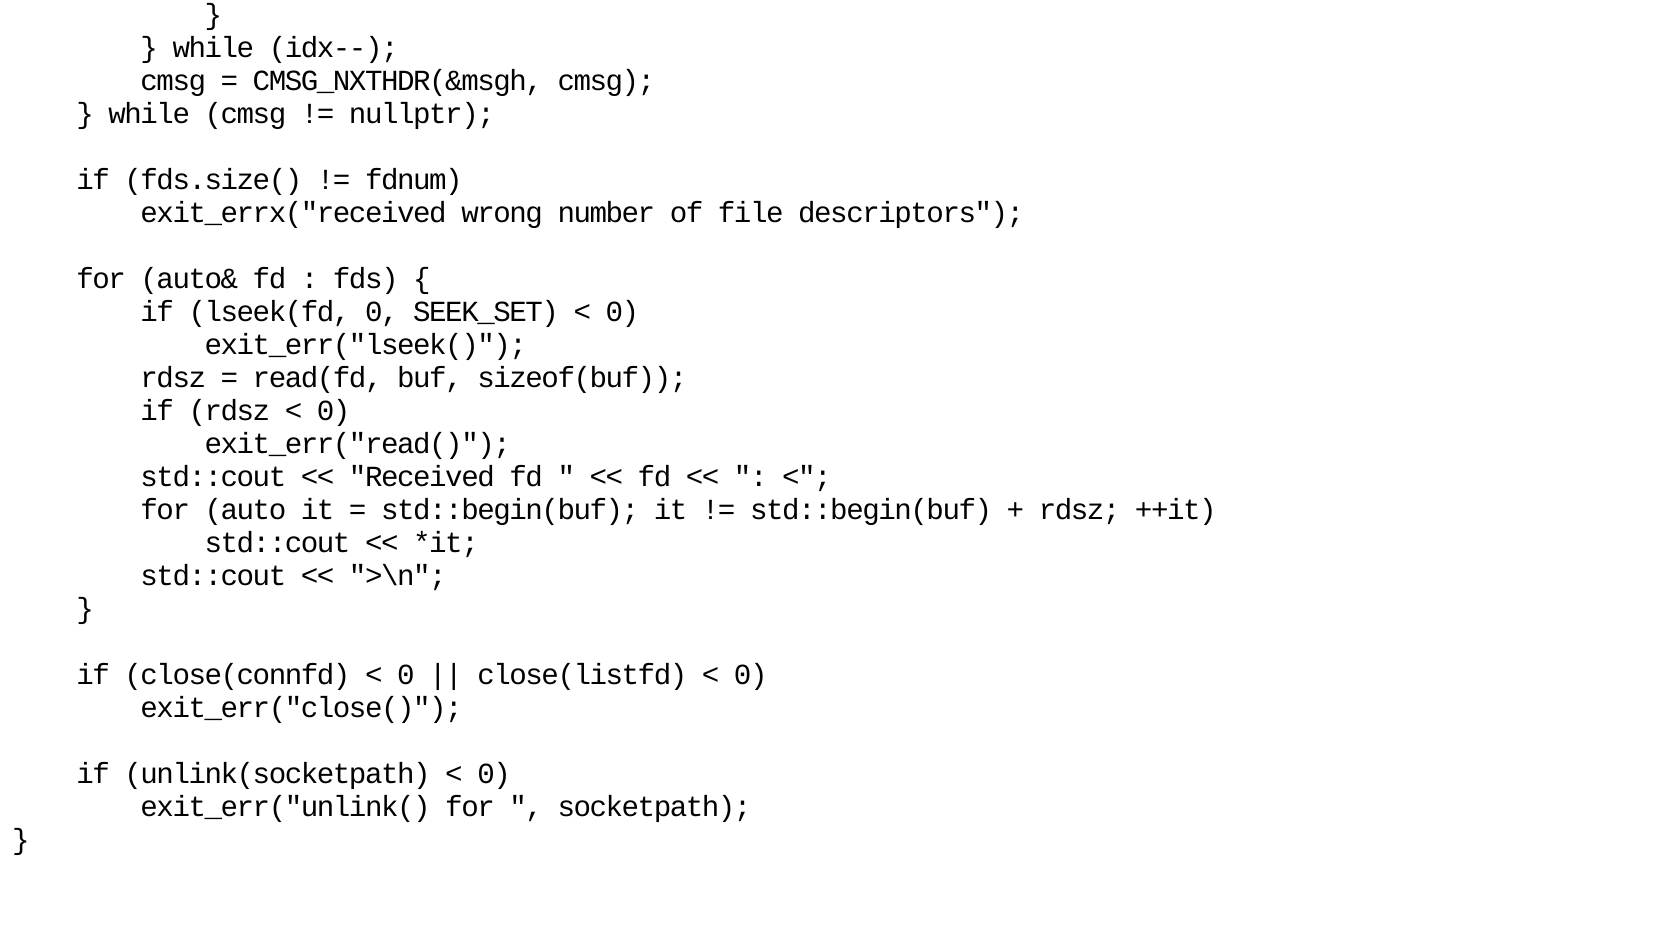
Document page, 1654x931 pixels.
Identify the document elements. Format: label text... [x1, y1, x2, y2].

text for (auto it = std::begin(buf); it != std::begin(buf) + rdsz; ++it) [12, 495, 1642, 528]
text if (fds.size() != fdnum) [12, 165, 1642, 198]
text exit_err("unlink() for ", socketpath); [12, 792, 1642, 826]
text } while (cmsg != nullptr); [12, 99, 1642, 132]
text } [12, 0, 1642, 33]
text if (unlink(socketpath) < 0) [12, 759, 1642, 792]
text exit_err("lseek()"); [12, 330, 1642, 363]
text for (auto& fd : fds) { [12, 264, 1642, 297]
text cmsg = CMSG_NXTHDR(&msgh, cmsg); [12, 66, 1642, 99]
text std::cout << "Received fd " << fd << ": <"; [12, 462, 1642, 495]
text rdsz = read(fd, buf, sizeof(buf)); [12, 363, 1642, 396]
text exit_err("read()"); [12, 429, 1642, 462]
text } [12, 594, 1642, 627]
text if (close(connfd) < 0 || close(listfd) < 0) [12, 660, 1642, 693]
text std::cout << *it; [12, 528, 1642, 561]
text } while (idx--); [12, 33, 1642, 66]
text std::cout << ">\n"; [12, 561, 1642, 594]
text exit_errx("received wrong number of file descriptors"); [12, 198, 1642, 231]
text if (rdsz < 0) [12, 396, 1642, 429]
text exit_err("close()"); [12, 693, 1642, 726]
text if (lseek(fd, 0, SEEK_SET) < 0) [12, 297, 1642, 330]
text } [12, 826, 1642, 858]
